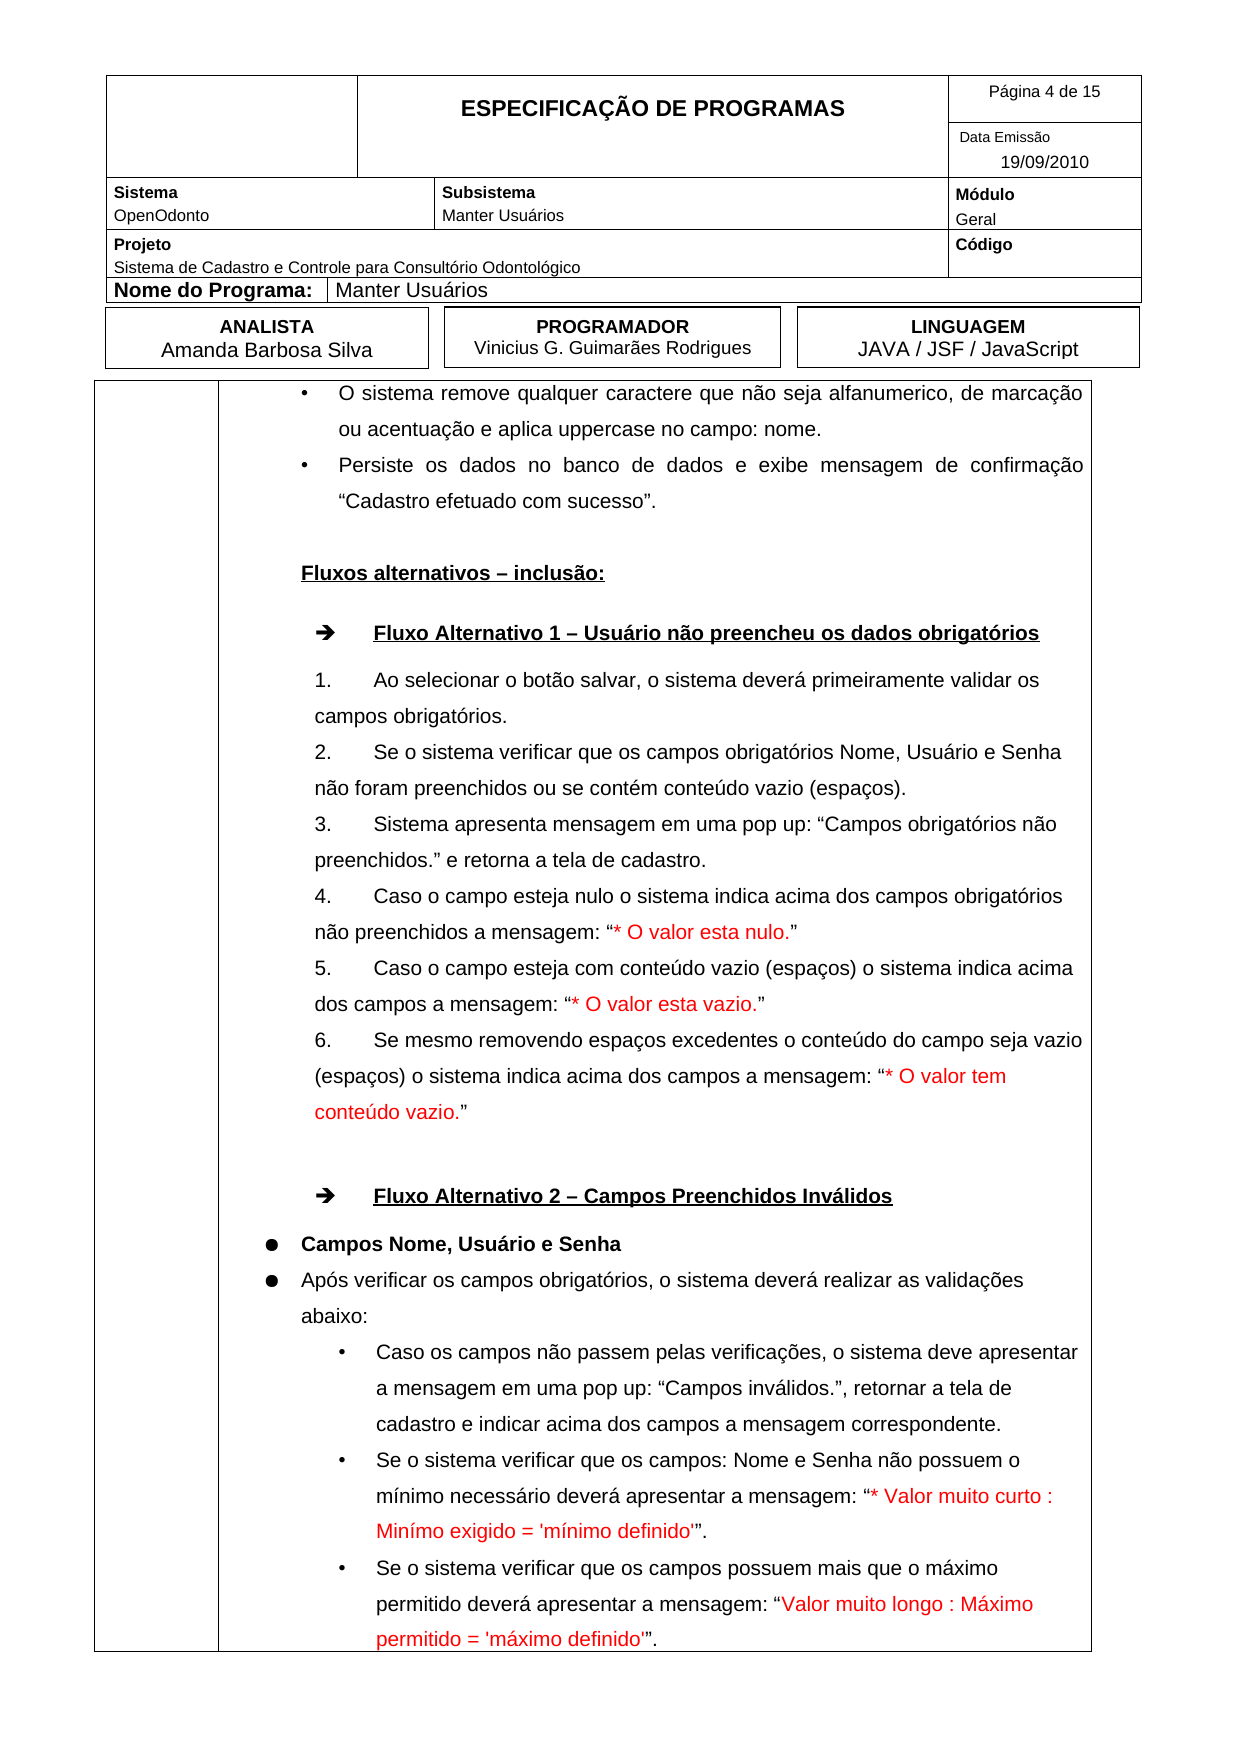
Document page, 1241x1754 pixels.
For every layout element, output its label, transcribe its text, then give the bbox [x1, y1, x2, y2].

table_header Apresentar ao usuário a tela de cadastro de usuários. Usuário. Tela principal – menu Cadastro – Usuário Fluxos Principais Obs. O Código do cadastro só será gerado após a inserção e não poderá ser alterado. Sistema apresenta a tela de cadastro de usuário com os campos: Código ( autoincremento gerado automaticamente pelo sistema) – campo inabilitado para edição Nome (campo livre obrigatório) – possui no mínimo 4 e no máximo 100 caracteres Usuário (campo livre obrigatório) – possui no mínimo 4 e no máximo 45 caracteres Senha (campo obrigatório) – possui no mínimo 3 e no máximo 32 caracteres – não deverá apresentar os caracteres que o usuário está digitando, substituir cada caracter que é digitado por um . O sistema deverá aplicar hash md5 parsa salvar a senha no banco de dados. O botão lupa para pesquisa de pessoa já cadastrada (verificar especificação de programa de associar pessoa cadastrada). Fluxo Alternativo – Usuário não está logado no sistema Usuário clica na tela principal no menu Cadastro – Usuário. O sistema deverá filtrar as requisiões de URL que contenham /cadastro/... verificando a autenticação do usuário. Caso o usuário esteja autenticado, a requisição prossegue normalmente. Caso o usuário não esteja autenticado, o sistema redireciona para tela de login, e após a autenticação, para a tela principal. Caso o usuário esteja efetuando um novo cadastro, após preencher os dados, ele seleciona o botão Salvar ou digitar a tecla “enter” (desde que o foco do cursor esteja em um campo do tipo 'input'). O sistema remove qualquer caractere que não seja alfanumerico, de marcação ou acentuação e aplica uppercase no campo: nome. Persiste os dados no banco de dados e exibe mensagem de confirmação “Cadastro efetuado com sucesso”. Fluxos alternativos – inclusão: Fluxo Alternativo 1 – Usuário não preencheu os dados obrigatórios Ao selecionar o botão salvar, o sistema deverá primeiramente validar os campos obrigatórios. Se o sistema verificar que os campos obrigatórios Nome, Usuário e Senha não foram preenchidos ou se contém conteúdo vazio (espaços). Sistema apresenta mensagem em uma pop up: “Campos obrigatórios não preenchidos.” e retorna a tela de cadastro. Caso o campo esteja nulo o sistema indica acima dos campos obrigatórios não preenchidos a mensagem: “* O valor esta nulo.” Caso o campo esteja com conteúdo vazio (espaços) o sistema indica acima dos campos a mensagem: “* O valor esta vazio.” Se mesmo removendo espaços excedentes o conteúdo do campo seja vazio (espaços) o sistema indica acima dos campos a mensagem: “* O valor tem conteúdo vazio.” Fluxo Alternativo 2 – Campos Preenchidos Inválidos Campos Nome, Usuário e Senha Após verificar os campos obrigatórios, o sistema deverá realizar as validações abaixo: Caso os campos não passem pelas verificações, o sistema deve apresentar a mensagem em uma pop up: “Campos inválidos.”, retornar a tela de cadastro e indicar acima dos campos a mensagem correspondente. Se o sistema verificar que os campos: Nome e Senha não possuem o mínimo necessário deverá apresentar a mensagem: “* Valor muito curto : Minímo exigido = 'mínimo definido'”. Se o sistema verificar que os campos possuem mais que o máximo permitido deverá apresentar a mensagem: “Valor muito longo : Máximo permitido = 'máximo definido'”. Caso o usuário esteja realizando uma busca, após selecionar o botão Pesquisa: Sistema apresenta uma tela modal com os filtros para pesquisa: Usuário Código Nome E uma tabela de resultados com no máximo (os primeiros) 1000 registros cadastrados, paginando a cada pelo menos 10 registros. A tabela de resultados deve conter as colunas: Código Nome Usuário O sistema deve apresentar uma barra de scroller (rolagem), com o número de páginas, permitindo ao usuário navegar para a próxima página, para a página anterior, para uma das páginas que esteja visualizando o número e para a última ou primeira página da listagem. O usuário poderá pesquisar com nenhum, um, ou mais filtros. Os resultados da busca devem ser apresentados na tela modal em uma tabela sempre se limitando a no máximo 1000 registros independente dos filtros aplicados e sempre paginando a cada 10 registros. Em todos os casos de busca o resultado da consulta, realizada no banco de dados, deverá conter apenas os campos que serão exibidos na tabela de resultados, ou seja nesse momento não serão recuperados relacionamentos e demais dados. Além de apresentar ao usuário a quantidade de resultados encontrados e o tempo de consulta em segundos. A pesquisa do filtro por nome será feita por 'like', ou seja, o usuário poderá digitar parte do nome para efetuar a busca. Caso mais de um filtro de pesquisa seja informado, a pesquisa associará logicamente os filtros de forma complementar, ou seja um filtro 'AND' outro filtro, combinando os dois ou mais valores para pesquisa. O usuário poderá clicar no botão Buscar ou digitar a tecla 'enter' do teclado para efetuar a busca. O foco do cursor deverá estar posicionado em algum campo 'input' da tela de pesquisa para que se possa acionar a busca por meio da tecla 'enter'. Em todos os casos de busca, quando em filtros do tipo 'input' não haverá diferenciação da caixa de texto (case-insensiteve) para filtrar as consultas. Fluxos alternativos – recuperação: Fluxo Alternativo 1 – Usuário não preencheu os dados da pesquisa Caso o usuário não preencha nenhum filtro para pesquisa e clique no botão Buscar da tela modal ou digite 'enter', o sistema deve apresentar todos os registros se limitando ao máximo de 1000, como foi especificado. Fluxo Alternativo 2 – Usuário preencheu os dados da pesquisa inapropriadamente Quando o usuário clicar no botão Buscar da tela modal ou digitar 'enter', o sistema deverá validar os campos: Filtro Usuário: Deverá ser informado no mínimo 3 caracteres e no máximo 45 caracteres para a busca Caso o usuário informe menos do que 3 caracteres, apresentar a mensagem: “* Usuário = 'valor digitado' : Valor muito curto : Minímo exigido = 3” no canto superior esquerdo da tela modal. Caso o usuário informe mais do que 45 caracteres, apresentar a mensagem: “* Usuário = 'valor digitado...' : Valor muito longo : Máximo permitido = 45” no canto superior esquerdo da tela modal. Não deverá ser apresentado todo o valor que o usuário digitou, apresentar somente 10 caracteres e colocar reticências. Filtro Código: Deverá permitir somente números. Caso o usuário digite letras ou outros caracteres o sistema deverá apresentar a mensagem: “* Código = ' valor digitado' : Não é um numero.” no canto superior equerdo da tela modal. Filtro Nome: Deverá ser informado no mínimo 3 caracteres e no máximo 100 caracteres para a busca. Caso o usuário informe menos do que 3 caracteres, apresentar a mensagem: “* Nome = 'valor digitado' : Valor muito curto : Minímo exigido = 3” no canto superior esquerdo da tela modal. Caso o usuário informe mais do que 100 caracteres, apresentar a mensagem: “* Nome = 'valor digitado...' : Valor muito longo : Máximo permitido = 100” no canto superior esquerdo da tela modal. Não deverá ser apresentado todo o valor que o usuário digitou, apresentar somente 10 caracteres e colocar reticências. Fluxo Alternativo 3 – Usuário realiza nova busca Após preencher ou não os filtros da busca e clicar no botão Buscar da tela modal ou digitar 'enter', o sistema deverá apresentar os resultados da busca e permanecer na tela modal para que o usuário possa ou não realizar uma nova consulta. Fluxos de Exceção – recuperação: Fluxo de Exceção 1 – Usuário fecha a tela modal A partir do momento que a tela modal estiver aberta, o usuário poderá fechar a janela a qualquer momento clicando no 'x' da janela (localizado no cabeçalho, canto direito). O sistema deverá retornar a tela de cadastro. Caso o usuário feche a janela de pesquisa, o modal deverá guardar os dados já digitados e os resultados já apresentados até o momento em que o usuário saia da tela de cadastro. Fluxo de Exceção 2 – Usuário clica no botão Limpar da tela modal A partir do momento em que a tela modal estiver aberta, o usuário poderá clicar no botão Limpar da tela modal. Caso o usuário clique no botão, o sistema deverá limpar todos os valores dos filtros e da tabela de resultados. Caso o usuário esteja alterando ou excluindo um registro, primeiramente será iniciado o fluxo de recuperação. A partir da tela modal, com os resultados da pesquisa apresentados na tabela de resultados, o usuário poderá clicar em qualquer registro (uma linha da tabela), ou seja, na tabela de resultados cada linha (resultado/registro) deve ser um link no qual o usuário poderá, ao clicar, iniciar a ação de carregamento do registro escolhido. Quando o usuário clicar sob o registro, o sistema deve fechar a tela modal e carregar TODAS (inclusive relacionamentos e demais dados) as informações do registro escolhido na tela de cadastro. Caso o usuário esteja editando algum registro e inicie qualquer outro fluxo, sem selecionar o botão salvar, todos os dados alterados serão perdidos. Na alteração, o usuário poderá modificar os dados que desejar e selecionar o botão Salvar. O sistema deve persistir os dados e apresentar a mensagem: “Dados alterados com sucesso!” em uma pop-up. Para alteração do campo senha, após as informações do usuários serem carregadas na tela de cadastro, o campo senha não poderá ser editado. Deverá ser apresentado um botão de edição do campo senha separadamente ao lado do campo. Esse botão só será habilitado se houver algum registro carregado na tela de cadastro. Ao clicar no botão, o sistema deverá apresentar uma tela modal com os campos: Senha Atual Nova senha Confirme nova senha E os botões Alterar e Cancelar Nenhum desses campos deve apresentar o que o usuário está digitando. Deverá ser como no campo senha no momento do cadastro, os caracteres digitados deverão ser subtituídos pelo caracter . Para editar a senha, o usuário terá que informar todos os campos. O usuário poderá clicar tanto no botão Alterar quanto digitar a tecla enter, desde que o cursor esteja em um campo do tipo 'input'. As validações devem ser realizadas na ordem abaixo: Caso o usuário clique no botão Alterar, e o(s) campo(s) estiver(em) nulo(s), o sistema deverá apresentar a(s) mensagem(ns) na parte superior da tela modal: “* 'nome do campo' = '*' : O valor esta nulo.” Caso o usuário clique no botão Alterar, sem preencher o(s) campo(s), o sistema deverá apresentar a(s) mensagem(ns) na parte superior da tela modal: “* 'nome do campo' = '*' : O valor esta vazio.” Caso o usuário clique no botão Alterar, preenchendo o(s) campo(s) com valores vazios, mesmo o sistema removendo espaços excendentes, o sistema deverá apresentar a(s) mensagem(ns) na parte superior da tela modal: “* 'nome do campo' = '*' : O valor tem conteúdo vazio.” Caso o usuário informe nos campos valores menores do que 3 caracteres, o sistema deverá apresentar a mensagem na parte superior da tela modal: “* 'nome do campo' = 'valor informado em forma de *' : Valor muito curto : Minímo exigido = 3 ” Caso o usuário não informe a senha atual corretamente, o sistema deverá apresentar a mensagem na parte superior da tela modal: “A senha fornecida esta incorreta ” Caso o usuário informe nos campos valores maiores do que 32 caracteres, o sistema deverá apresentar a mensagem na parte superior da tela modal: “* 'nome do campo' = 'valor informado em forma de *' : Valor muito longo : Máximo permitido = 32” Caso o usuário informe valores diferentes no campo Nova senha e Confirme nova senha (que devem possuir os mesmos valores para que o usuário possa editar a senha), o sistema deverá apresentar a mensagem na parte superior da tela modal: “Senhas não correspondem.” Caso o usuário clique no botão Cancelar ou feche a tela no 'x', o sistema deverá fechar a tela modal sem alterar os dados da senha, mesmo que o usuário as tenha preenchido. Obs.: Os dados da senha só serão realmente alterados do registro se o usuário selecionar o botão Salvar da tela de cadastro. Obs.: Lembrando que o sistema não deve permitir a edição do campo código. Os fluxos alternativos da alteração são os mesmos da INCLUSÃO. Verificar acima. Na exclusão, o usuário poderá selecionar o botão Excluir. O sistema deve confirmar a ação do usuário exibindo a mensagem: “Deseja realmente excluir o registro?” em uma pop-up. Se não houver nenhum registro válido (ou seja, que já esteja salvo no banco de dados, persistente) com as informações carregadas na tela de cadastro, por padrão o sistema deverá inabilitar o botão de excluir. Se o usuário confirmar, o sistema deve verificar se o registro está referenciado em qualquer outra tabela: Caso a referência seja apenas com pessoa e com telefones, o sistema deve excluir todo o registro (tanto usuário, quanto pessoa e telefones) e apresentar a mensagem: “Registro excluído com sucesso”. Caso a referência seja com outras tabelas que herdam de pessoa, o sistema deve excluir somente o registro de usuário e os dados pertencentes a usuário e apresentar a mensagem: “Registro excluído com sucesso”. Os dados de pessoa e de outros que herdam de pessoa não devem ser alterados. Fluxos alternativos - exclusão Fluxo alternativo 1 – Usuário cancelou exclusão Na mensagem de confirmação da ação de exclusão, o usuário poderá cancelar a exclusão. Se o usuário cancelar o sistema deve retornar a tela de cadastro como estava anteriormente, ou seja, com as informações do registro carregadas na tela. O usuário poderá então iniciar qualquer outro fluxo. Fluxo alternativo 2 – Registro referenciado Caso o registro a ser excluído possua refências com outras tabelas(a não ser pessoa , heranças de pessoa e telefones), o sistema não deve pemitir a exlusão do registro. O sistema deve apresentar a mensagem: “Registro referenciado” em uma pop-up e retorna a tela de cadastro como estava anteriormente, ou seja, com as informações do registro carregadas na tela. O usuário poderá iniciar qualquer outro fluxo. Exceções Perda de conexão com o servidor ou banco de dados. Apresentar mensagem em uma pop up: “Falha não prevista – Consulte o administrador do sistema” A sessão do usuário deve expirar em 30 minutos, a partir disso se o usuário selecionar qualquer ação do sistema, ele deve ser redirecionado para a tela de login. Se o usuário selecionar link do “OpenOdonto” (Logo no canto Superior direito Sob o menu), sistema deve redirecionar para a tela principal do sistema. Se o usuário selecionar a opção “sair” (encerrar sessão), sistema deve redirecionar para tela de login e encerrar a sessão corrente do usuário. [219, 381, 1091, 1651]
table_header [95, 381, 218, 1651]
